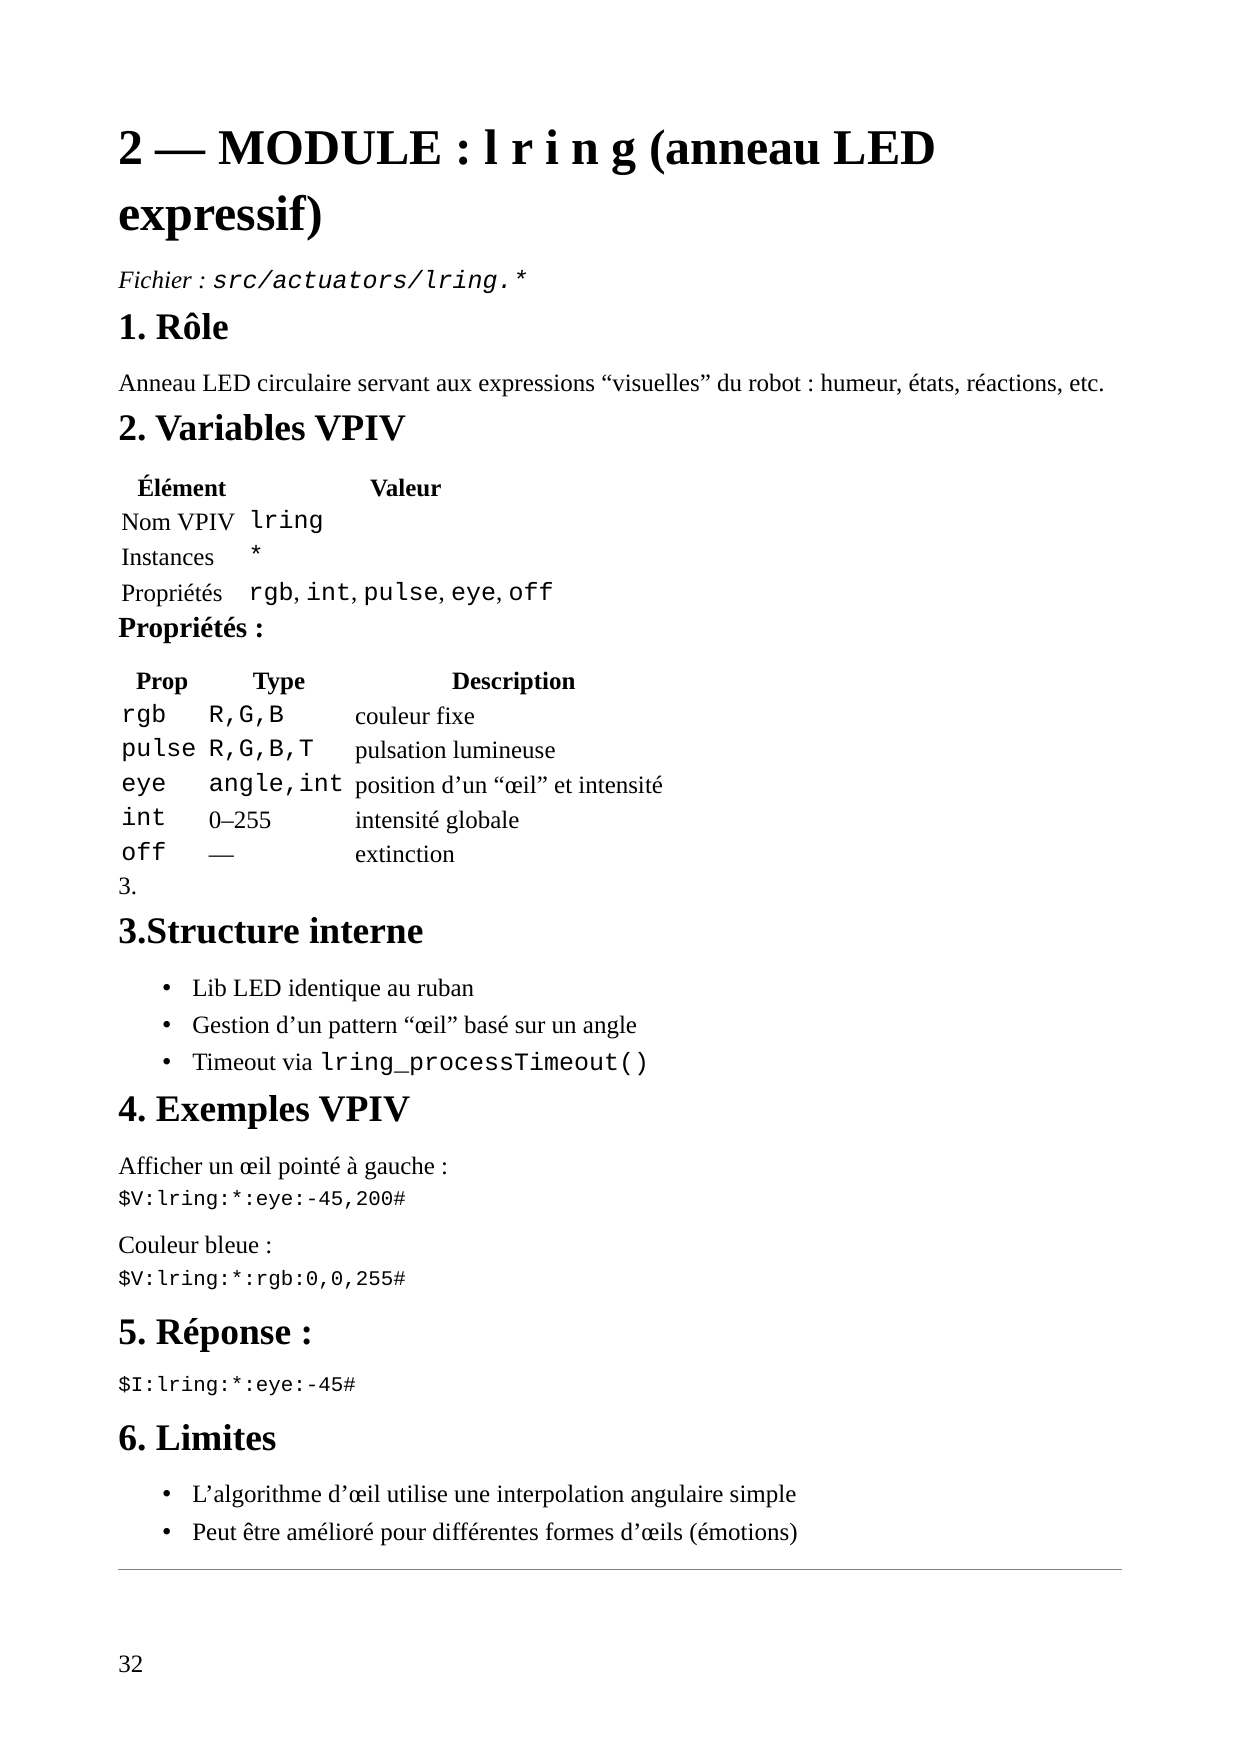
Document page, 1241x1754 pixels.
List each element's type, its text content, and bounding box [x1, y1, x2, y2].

table_cell lring [245, 505, 566, 539]
table_header Élément [118, 470, 245, 504]
text $I:lring:*:eye:-45# [118, 1373, 1122, 1397]
table_cell extinction [352, 836, 676, 871]
table_header Description [352, 664, 676, 698]
table_cell 0–255 [206, 802, 352, 836]
list Gestion d’un pattern “œil” basé sur un angle [162, 1010, 1122, 1039]
table_cell R,G,B,T [206, 733, 352, 767]
subtitle 1. Rôle [118, 304, 1122, 347]
text Afficher un œil pointé à gauche : [118, 1151, 1122, 1180]
table_header Prop [118, 664, 206, 698]
table_cell angle,int [206, 767, 352, 802]
subtitle 4. Exemples VPIV [118, 1087, 1122, 1130]
table_cell R,G,B [206, 698, 352, 733]
table_header Valeur [245, 470, 566, 504]
table_cell eye [118, 767, 206, 802]
text 3. [118, 871, 1122, 900]
table_cell rgb, int, pulse, eye, off [245, 574, 566, 610]
table_cell — [206, 836, 352, 871]
subtitle 2. Variables VPIV [118, 406, 1122, 449]
text Couleur bleue : [118, 1230, 1122, 1259]
table_cell Nom VPIV [118, 505, 245, 539]
table_cell rgb [118, 698, 206, 733]
subtitle 6. Limites [118, 1415, 1122, 1458]
table_cell int [118, 802, 206, 836]
table_cell couleur fixe [352, 698, 676, 733]
table_cell Propriétés [118, 574, 245, 610]
subtitle 3.Structure interne [118, 908, 1122, 952]
text Fichier : src/actuators/lring.* [118, 265, 1122, 296]
table_cell off [118, 836, 206, 871]
table_cell Instances [118, 539, 245, 574]
table_cell position d’un “œil” et intensité [352, 767, 676, 802]
subtitle Propriétés : [118, 610, 1122, 644]
list L’algorithme d’œil utilise une interpolation angulaire simple [162, 1479, 1122, 1508]
text $V:lring:*:rgb:0,0,255# [118, 1268, 1122, 1291]
text Anneau LED circulaire servant aux expressions “visuelles” du robot : humeur, états, réactions, etc. [118, 368, 1122, 397]
list Peut être amélioré pour différentes formes d’œils (émotions) [162, 1517, 1122, 1546]
table_cell pulse [118, 733, 206, 767]
list Lib LED identique au ruban [162, 973, 1122, 1001]
text $V:lring:*:eye:-45,200# [118, 1188, 1122, 1212]
table_cell pulsation lumineuse [352, 733, 676, 767]
subtitle 5. Réponse : [118, 1309, 1122, 1352]
table_header Type [206, 664, 352, 698]
list Timeout via lring_processTimeout() [162, 1047, 1122, 1078]
subtitle 2 — MODULE : l r i n g (anneau LED expressif) [118, 118, 1122, 242]
table_cell intensité globale [352, 802, 676, 836]
table_cell * [245, 539, 566, 574]
